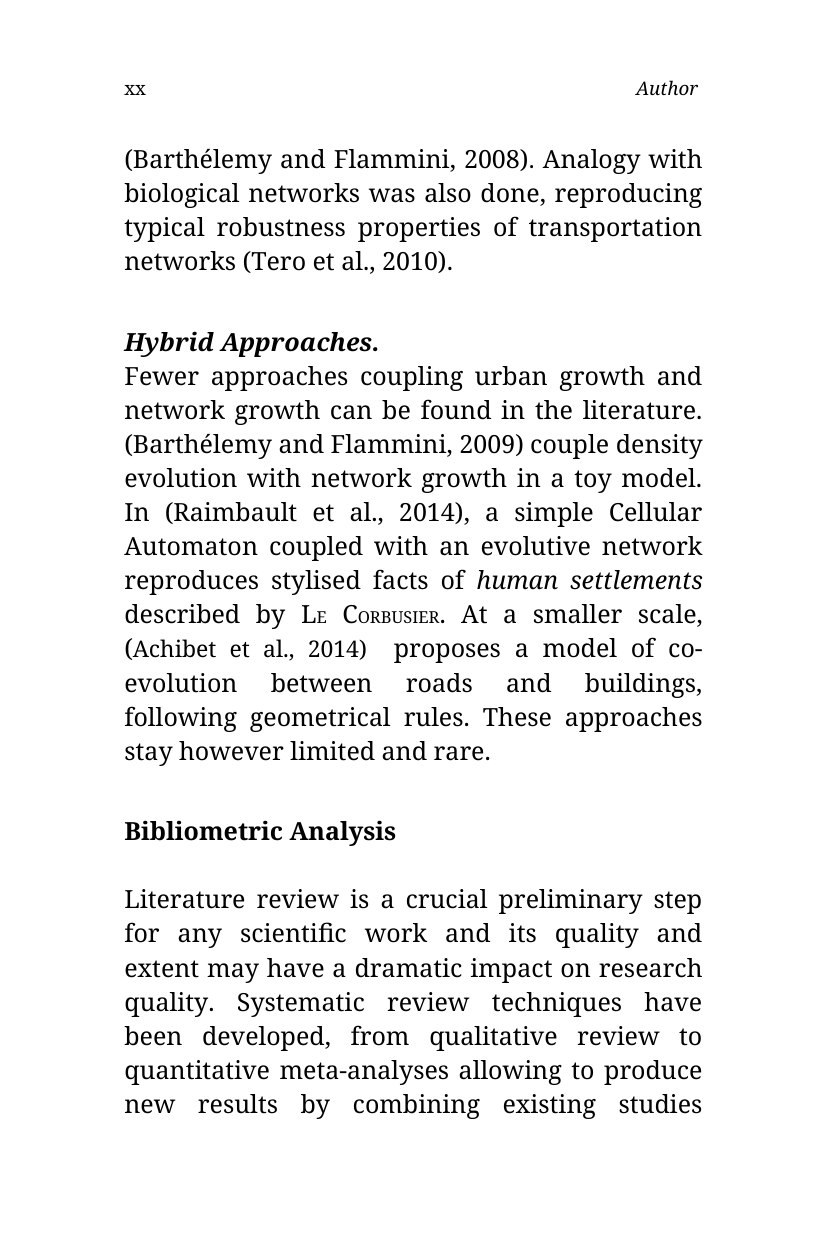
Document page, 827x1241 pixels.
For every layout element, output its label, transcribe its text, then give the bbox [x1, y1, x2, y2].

text Bibliometric Analysis [124, 814, 703, 848]
text Hybrid Approaches. [124, 324, 703, 359]
text (Barthélemy and Flammini, 2008). Analogy with biological networks was also done, reproducing typical robustness properties of transportation networks (Tero et al., 2010). [124, 142, 703, 278]
text Literature review is a crucial preliminary step for any scientific work and its quality and extent may have a dramatic impact on research quality. Systematic review techniques have been developed, from qualitative review to quantitative meta-analyses allowing to produce new results by combining existing studies [124, 882, 703, 1121]
text Fewer approaches coupling urban growth and network growth can be found in the literature. (Barthélemy and Flammini, 2009) couple density evolution with network growth in a toy model. In (Raimbault et al., 2014), a simple Cellular Automaton coupled with an evolutive network reproduces stylised facts of human settlements described by Le Corbusier. At a smaller scale, (Achibet et al., 2014) proposes a model of co-evolution between roads and buildings, following geometrical rules. These approaches stay however limited and rare. [124, 359, 703, 767]
